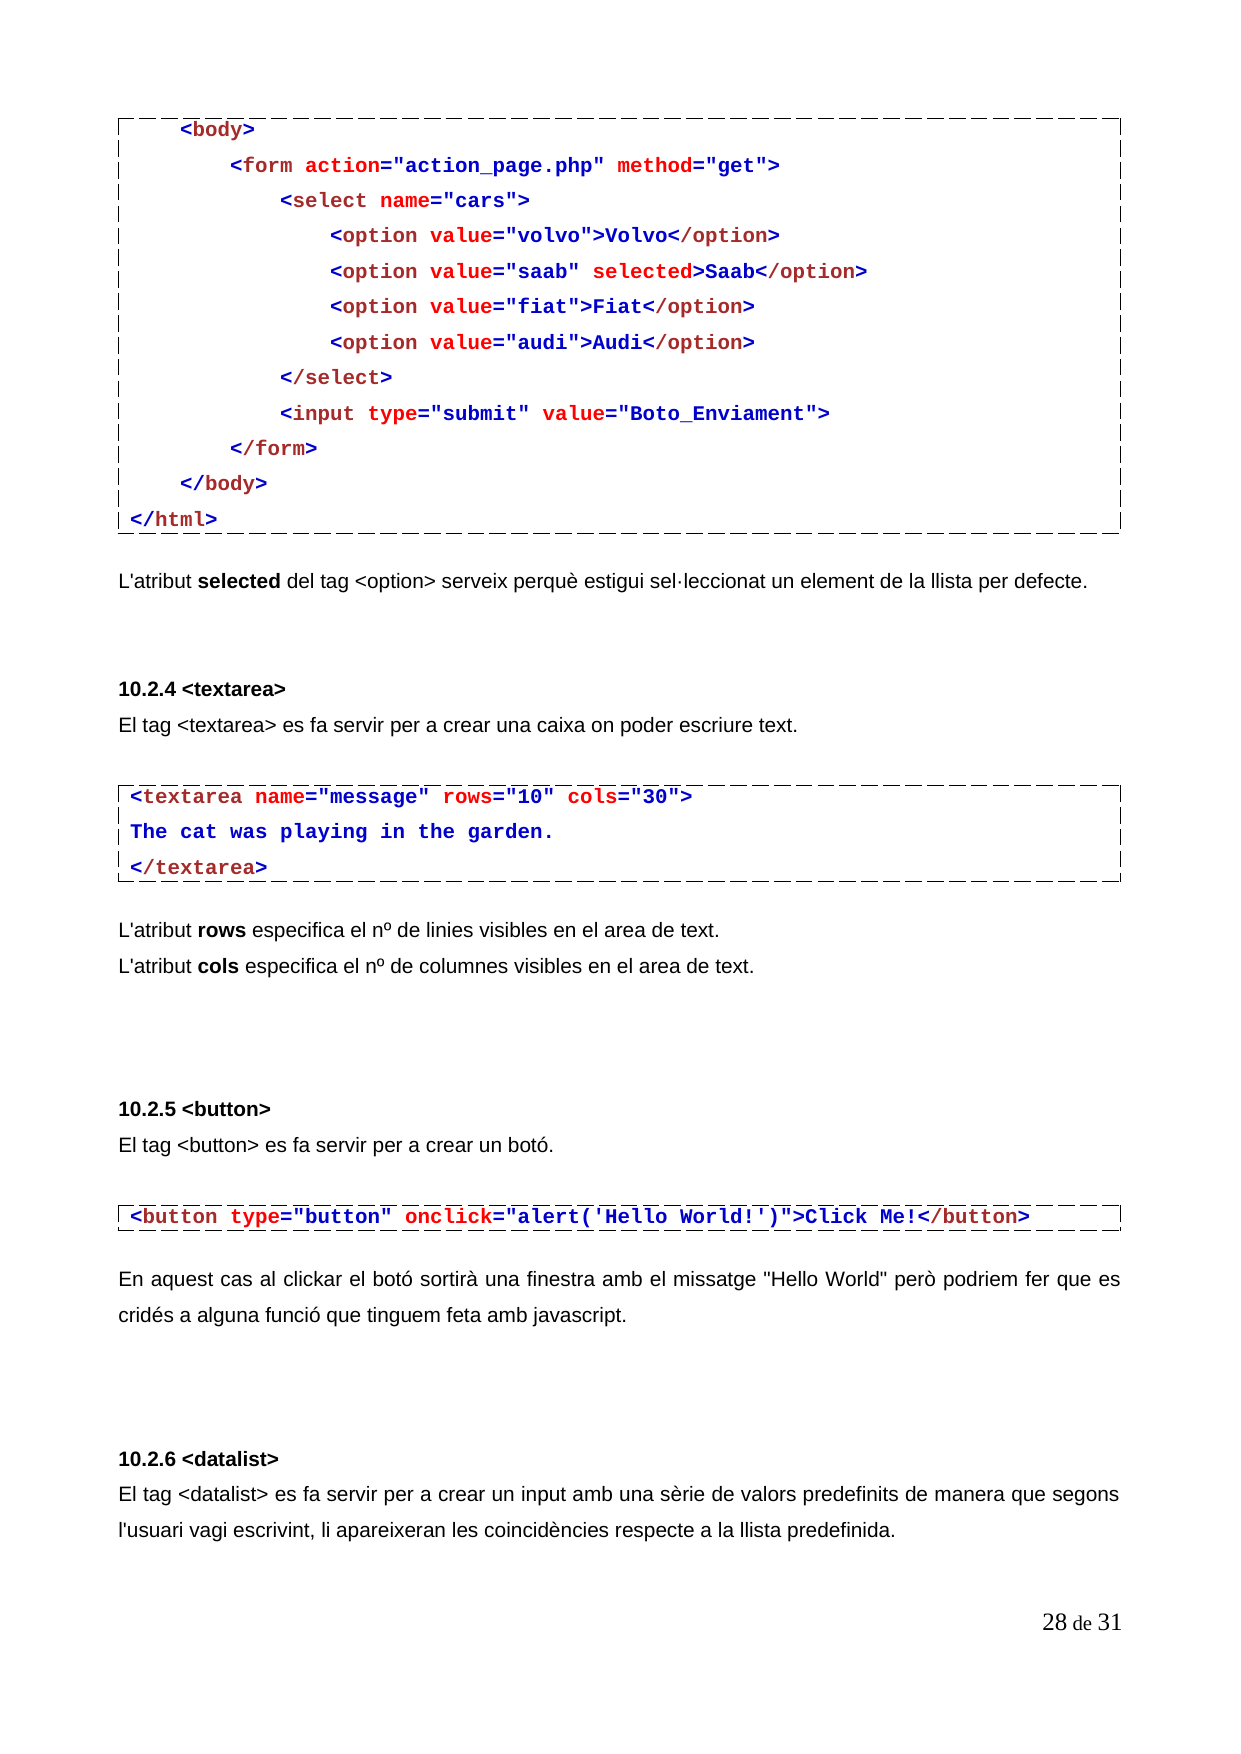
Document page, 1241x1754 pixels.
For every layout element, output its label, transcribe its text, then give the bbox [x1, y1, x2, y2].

text L'atribut cols especifica el nº de columnes visibles en el area de text. [118, 953, 1122, 977]
table_header <textarea name="message" rows="10" cols="30"> The cat was playing in the garden. </textarea> [118, 785, 1121, 881]
text L'atribut rows especifica el nº de linies visibles en el area de text. [118, 917, 1122, 941]
text 10.2.4 <textarea> [118, 677, 1122, 701]
text En aquest cas al clickar el botó sortirà una finestra amb el missatge "Hello World" però podriem fer que es cridés a alguna funció que tinguem feta amb javascript. [118, 1267, 1122, 1327]
text El tag <textarea> es fa servir per a crear una caixa on poder escriure text. [118, 713, 1122, 737]
text El tag <datalist> es fa servir per a crear un input amb una sèrie de valors predefinits de manera que segons l'usuari vagi escrivint, li apareixeran les coincidències respecte a la llista predefinida. [118, 1482, 1122, 1542]
table_header <button type="button" onclick="alert('Hello World!')">Click Me!</button> [118, 1205, 1121, 1230]
text 10.2.5 <button> [118, 1097, 1122, 1121]
text El tag <button> es fa servir per a crear un botó. [118, 1133, 1122, 1157]
text 10.2.6 <datalist> [118, 1446, 1122, 1470]
text L'atribut selected del tag <option> serveix perquè estigui sel·leccionat un element de la llista per defecte. [118, 569, 1122, 593]
table_header <body> <form action="action_page.php" method="get"> <select name="cars"> <option value="volvo">Volvo</option> <option value="saab" selected>Saab</option> <option value="fiat">Fiat</option> <option value="audi">Audi</option> </select> <input type="submit" value="Boto_Enviament"> </form> </body> </html> [118, 118, 1121, 532]
